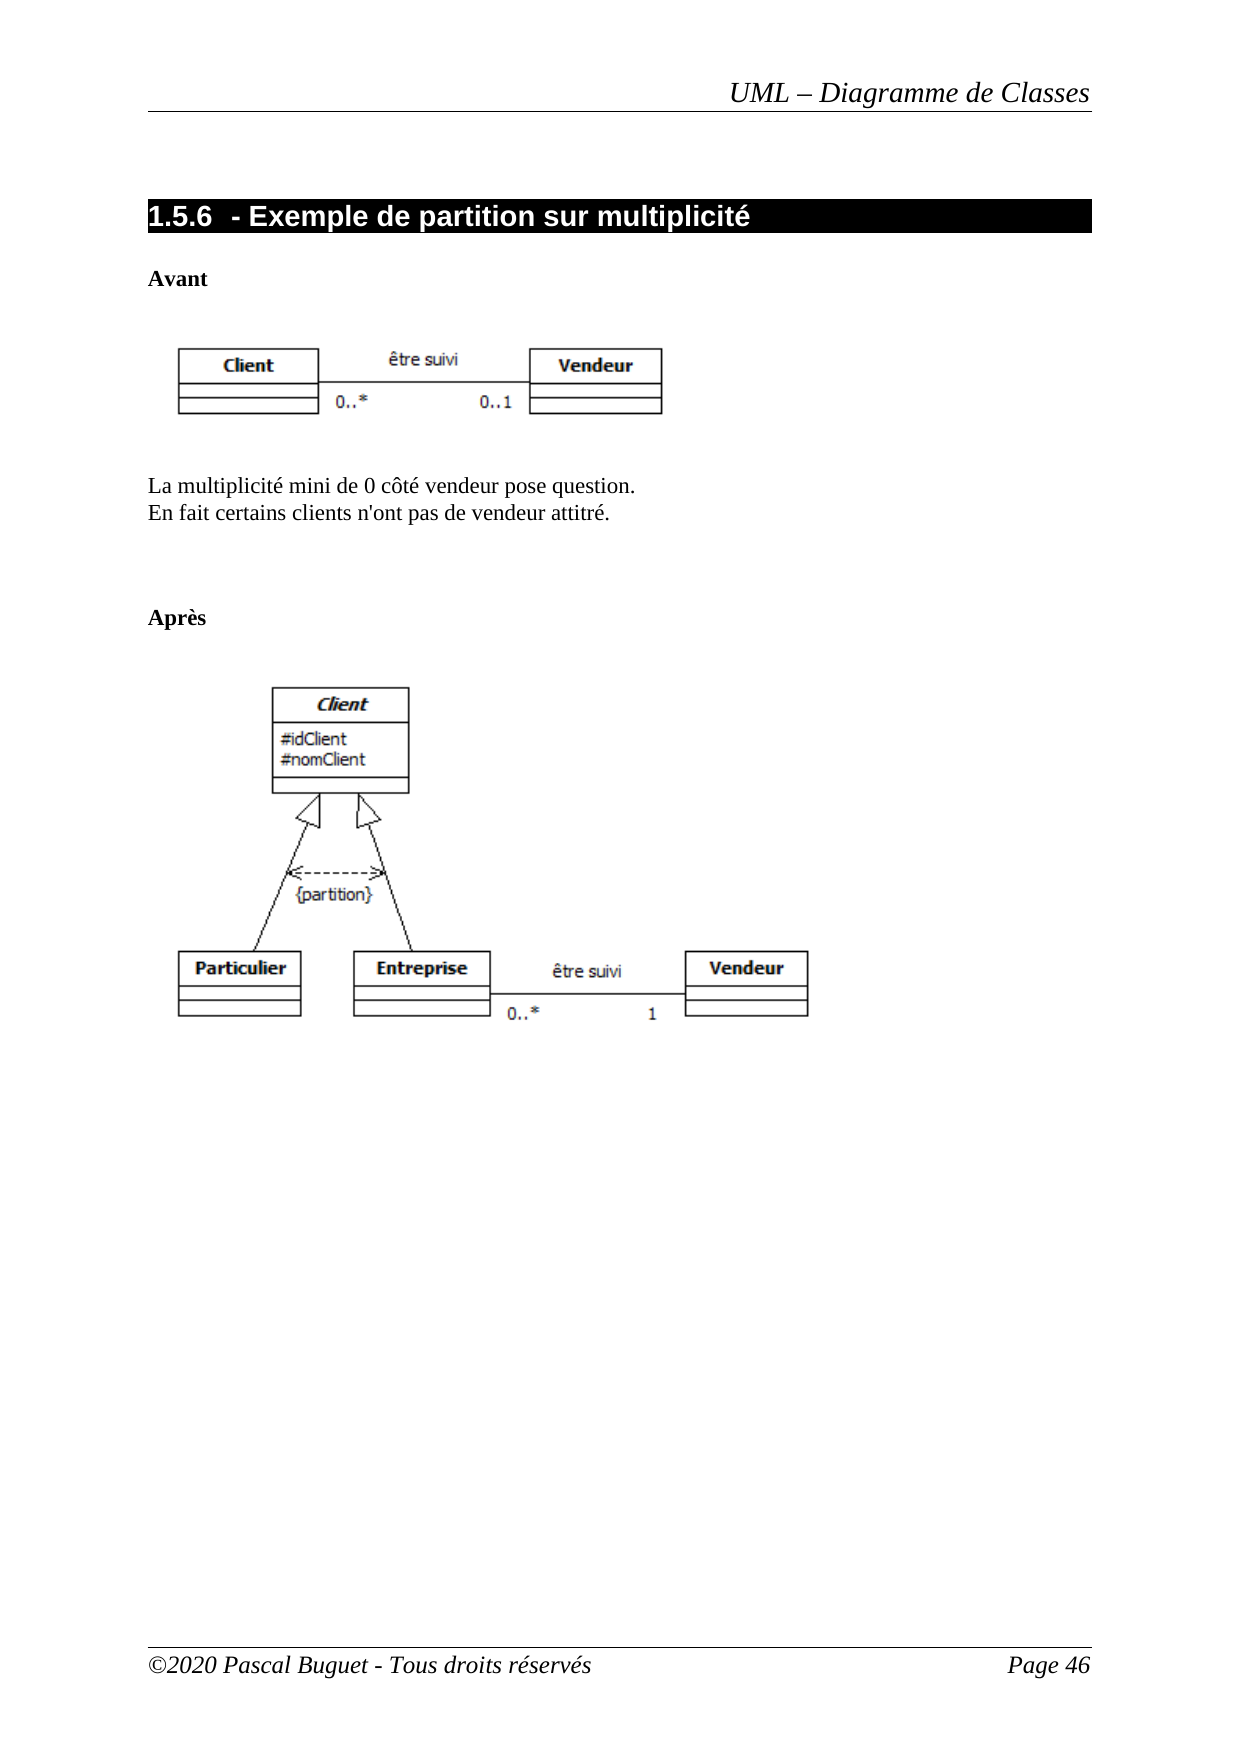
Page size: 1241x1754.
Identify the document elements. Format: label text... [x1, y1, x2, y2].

picture [147, 317, 693, 446]
subtitle - Exemple de partition sur multiplicité [148, 199, 1092, 233]
text Après [148, 604, 1092, 631]
text En fait certains clients n'ont pas de vendeur attitré. [148, 499, 1092, 525]
text Avant [148, 265, 1092, 292]
text La multiplicité mini de 0 côté vendeur pose question. [148, 472, 1092, 499]
picture [147, 656, 840, 1053]
